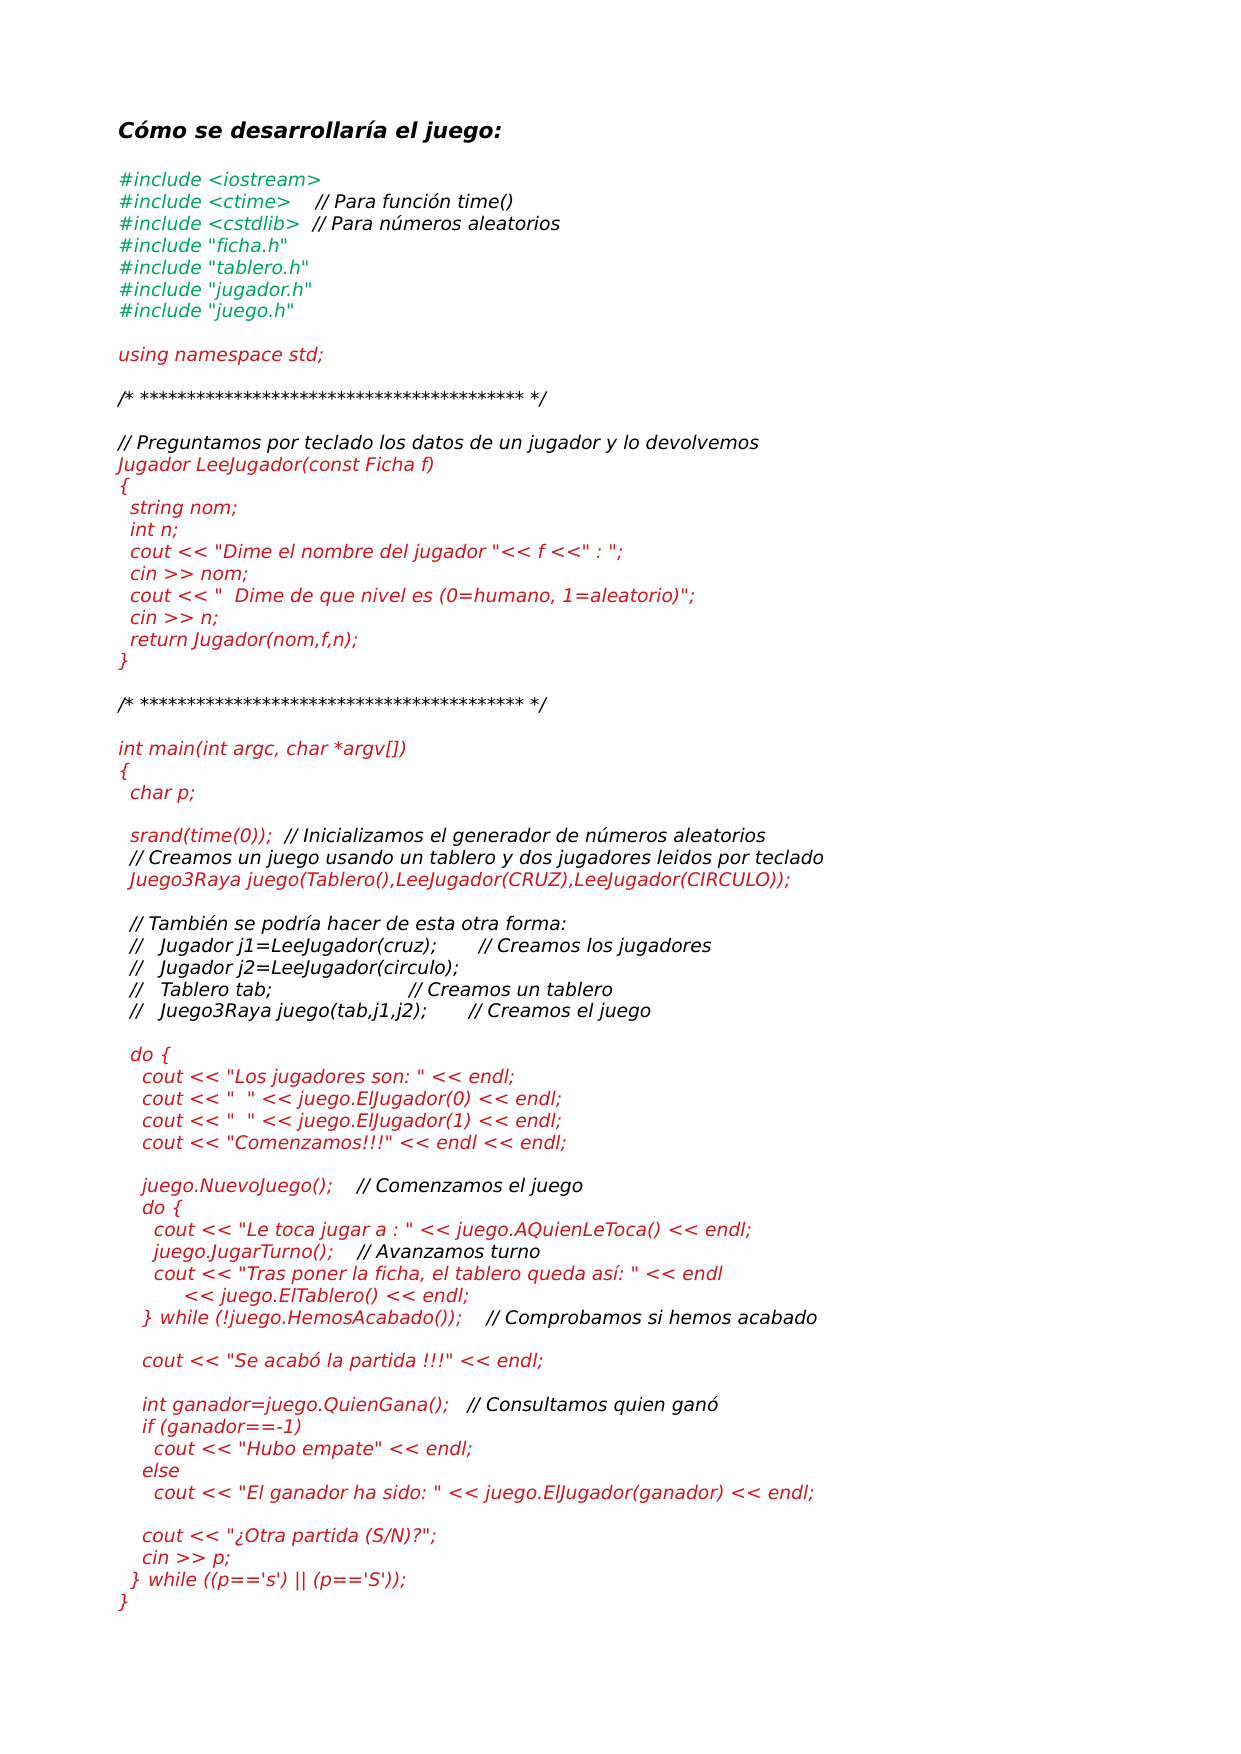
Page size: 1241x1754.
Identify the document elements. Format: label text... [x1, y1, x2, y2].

text << juego.ElTablero() << endl; [118, 1285, 1122, 1307]
text #include <ctime> // Para función time() [118, 191, 1122, 213]
text cout << "El ganador ha sido: " << juego.ElJugador(ganador) << endl; [118, 1482, 1122, 1503]
text cin >> n; [118, 607, 1122, 628]
text cin >> p; [118, 1547, 1122, 1569]
text juego.NuevoJuego(); // Comenzamos el juego [118, 1175, 1122, 1197]
text Juego3Raya juego(Tablero(),LeeJugador(CRUZ),LeeJugador(CIRCULO)); [118, 869, 1122, 891]
text do { [118, 1044, 1122, 1066]
text // Juego3Raya juego(tab,j1,j2); // Creamos el juego [118, 1000, 1122, 1022]
text #include <cstdlib> // Para números aleatorios [118, 213, 1122, 235]
text /* ***************************************** */ [118, 694, 1122, 716]
text juego.JugarTurno(); // Avanzamos turno [118, 1241, 1122, 1263]
text } while (!juego.HemosAcabado()); // Comprobamos si hemos acabado [118, 1307, 1122, 1328]
text #include "jugador.h" [118, 278, 1122, 300]
text // Jugador j1=LeeJugador(cruz); // Creamos los jugadores [118, 935, 1122, 957]
text cout << " " << juego.ElJugador(1) << endl; [118, 1110, 1122, 1132]
text int ganador=juego.QuienGana(); // Consultamos quien ganó [118, 1394, 1122, 1416]
text cout << "Le toca jugar a : " << juego.AQuienLeToca() << endl; [118, 1219, 1122, 1241]
text cin >> nom; [118, 563, 1122, 585]
text Jugador LeeJugador(const Ficha f) [118, 453, 1122, 475]
text // Jugador j2=LeeJugador(circulo); [118, 957, 1122, 978]
text } [118, 1591, 1122, 1613]
text } [118, 650, 1122, 672]
text if (ganador==-1) [118, 1416, 1122, 1438]
text do { [118, 1197, 1122, 1219]
text // Preguntamos por teclado los datos de un jugador y lo devolvemos [118, 432, 1122, 453]
text else [118, 1460, 1122, 1482]
text cout << " " << juego.ElJugador(0) << endl; [118, 1088, 1122, 1110]
text cout << "Se acabó la partida !!!" << endl; [118, 1350, 1122, 1372]
text cout << "¿Otra partida (S/N)?"; [118, 1525, 1122, 1547]
text int n; [118, 519, 1122, 541]
text #include "ficha.h" [118, 235, 1122, 257]
text // Tablero tab; // Creamos un tablero [118, 978, 1122, 1000]
text srand(time(0)); // Inicializamos el generador de números aleatorios [118, 825, 1122, 847]
text Cómo se desarrollaría el juego: [118, 118, 1122, 144]
text } while ((p=='s') || (p=='S')); [118, 1569, 1122, 1591]
text cout << "Tras poner la ficha, el tablero queda así: " << endl [118, 1263, 1122, 1285]
text cout << "Comenzamos!!!" << endl << endl; [118, 1132, 1122, 1153]
text /* ***************************************** */ [118, 388, 1122, 410]
text int main(int argc, char *argv[]) [118, 738, 1122, 760]
text { [118, 475, 1122, 497]
text cout << "Dime el nombre del jugador "<< f <<" : "; [118, 541, 1122, 563]
text return Jugador(nom,f,n); [118, 628, 1122, 650]
text #include <iostream> [118, 169, 1122, 191]
text { [118, 760, 1122, 782]
text cout << " Dime de que nivel es (0=humano, 1=aleatorio)"; [118, 585, 1122, 607]
text using namespace std; [118, 344, 1122, 366]
text char p; [118, 782, 1122, 803]
text #include "juego.h" [118, 300, 1122, 322]
text // También se podría hacer de esta otra forma: [118, 913, 1122, 935]
text // Creamos un juego usando un tablero y dos jugadores leidos por teclado [118, 847, 1122, 869]
text cout << "Los jugadores son: " << endl; [118, 1066, 1122, 1088]
text cout << "Hubo empate" << endl; [118, 1438, 1122, 1460]
text #include "tablero.h" [118, 257, 1122, 278]
text string nom; [118, 497, 1122, 519]
